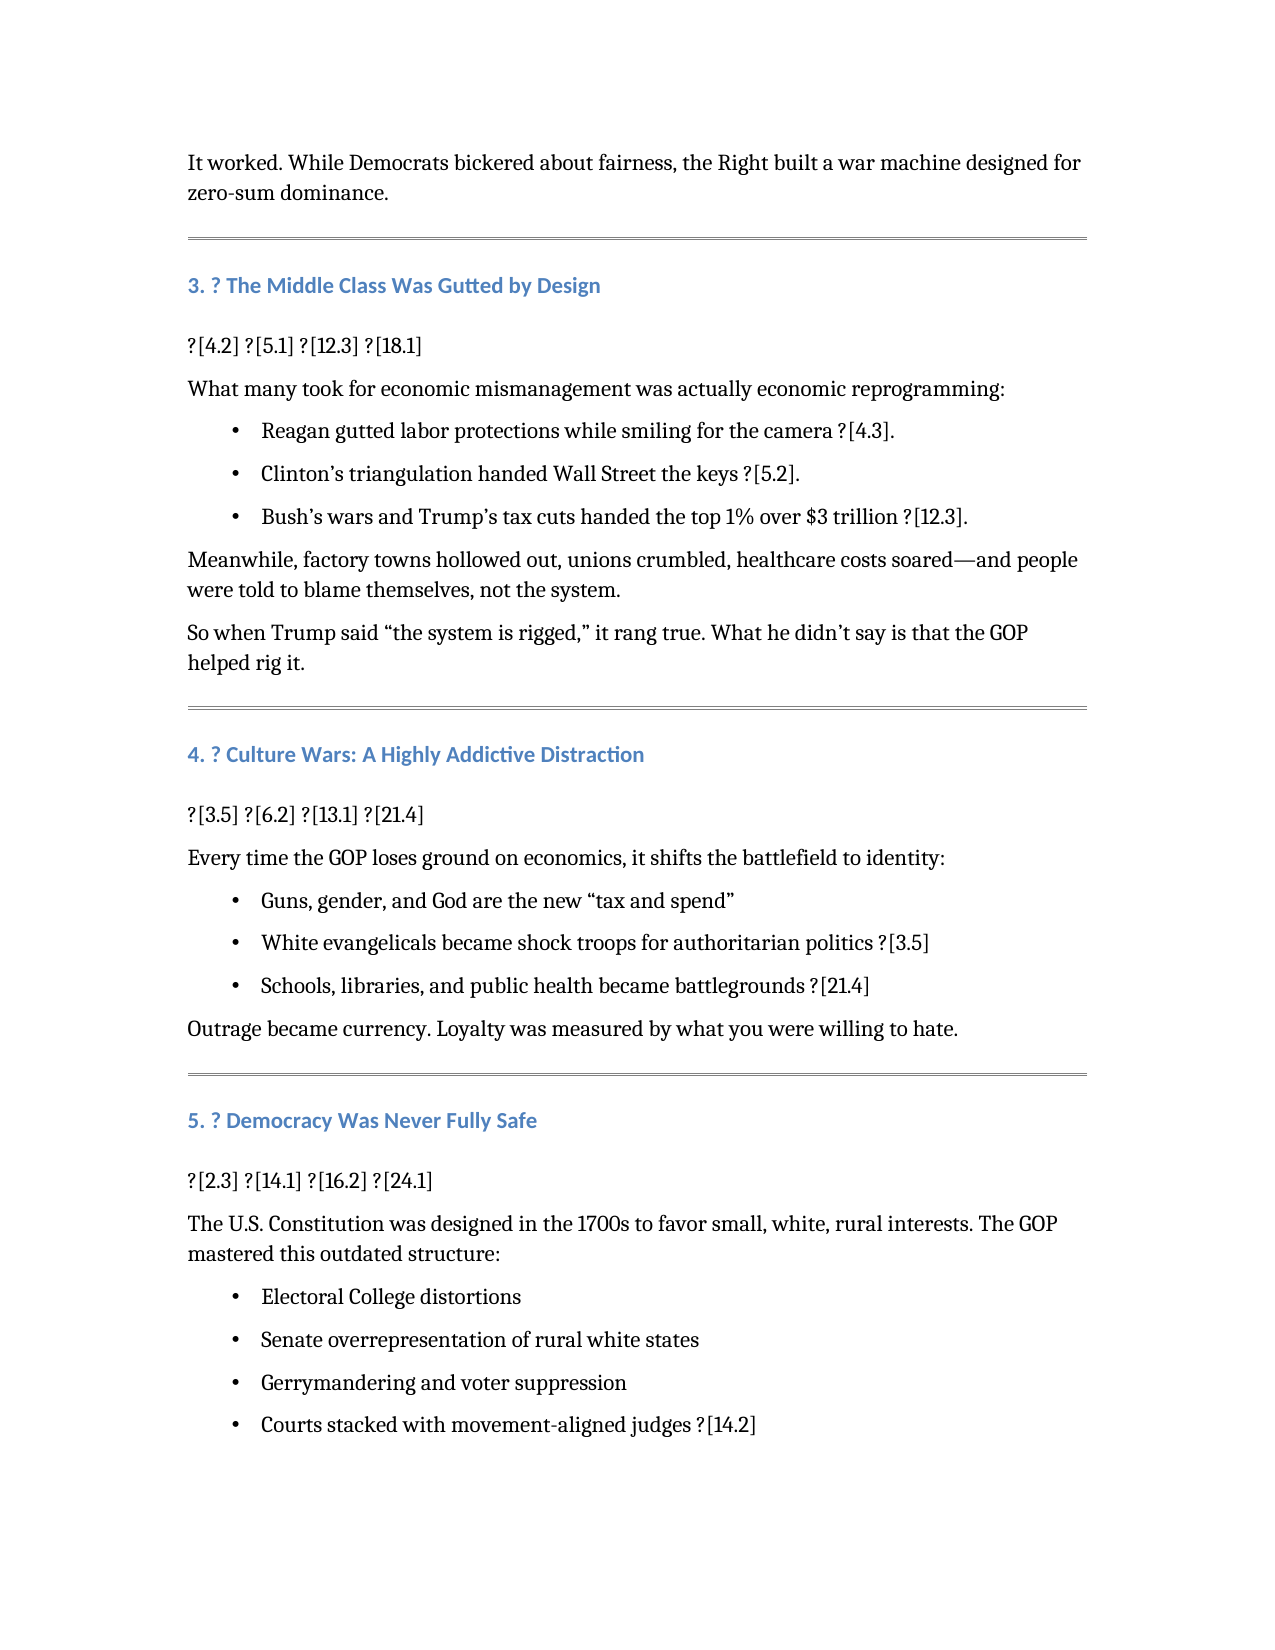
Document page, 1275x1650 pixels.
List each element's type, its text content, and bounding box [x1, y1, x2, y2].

list Senate overrepresentation of rural white states [232, 1327, 1087, 1353]
list Gerrymandering and voter suppression [232, 1369, 1087, 1396]
text ?[2.3] ?[14.1] ?[16.2] ?[24.1] [187, 1168, 1087, 1194]
text What many took for economic mismanagement was actually economic reprogramming: [187, 376, 1087, 402]
list Schools, libraries, and public health became battlegrounds ?[21.4] [232, 973, 1087, 999]
list Bush’s wars and Trump’s tax cuts handed the top 1% over $3 trillion ?[12.3]. [232, 504, 1087, 530]
list Clinton’s triangulation handed Wall Street the keys ?[5.2]. [232, 461, 1087, 487]
text Outrage became currency. Loyalty was measured by what you were willing to hate. [187, 1016, 1087, 1042]
text Meanwhile, factory towns hollowed out, unions crumbled, healthcare costs soared—and people were told to blame themselves, not the system. [187, 546, 1087, 603]
subtitle 5. ? Democracy Was Never Fully Safe [187, 1107, 1087, 1134]
text ?[3.5] ?[6.2] ?[13.1] ?[21.4] [187, 802, 1087, 828]
text ?[4.2] ?[5.1] ?[12.3] ?[18.1] [187, 333, 1087, 359]
list White evangelicals became shock troops for authoritarian politics ?[3.5] [232, 930, 1087, 957]
subtitle 3. ? The Middle Class Was Gutted by Design [187, 271, 1087, 299]
list Electoral College distortions [232, 1284, 1087, 1310]
text So when Trump said “the system is rigged,” it rang true. What he didn’t say is that the GOP helped rig it. [187, 619, 1087, 676]
list Courts stacked with movement-aligned judges ?[14.2] [232, 1412, 1087, 1438]
list Reagan gutted labor protections while smiling for the camera ?[4.3]. [232, 418, 1087, 444]
text The U.S. Constitution was designed in the 1700s to favor small, white, rural interests. The GOP mastered this outdated structure: [187, 1211, 1087, 1267]
text It worked. While Democrats bickered about fairness, the Right built a war machine designed for zero-sum dominance. [187, 150, 1087, 207]
subtitle 4. ? Culture Wars: A Highly Addictive Distraction [187, 740, 1087, 768]
text Every time the GOP loses ground on economics, it shifts the battlefield to identity: [187, 845, 1087, 871]
list Guns, gender, and God are the new “tax and spend” [232, 887, 1087, 914]
